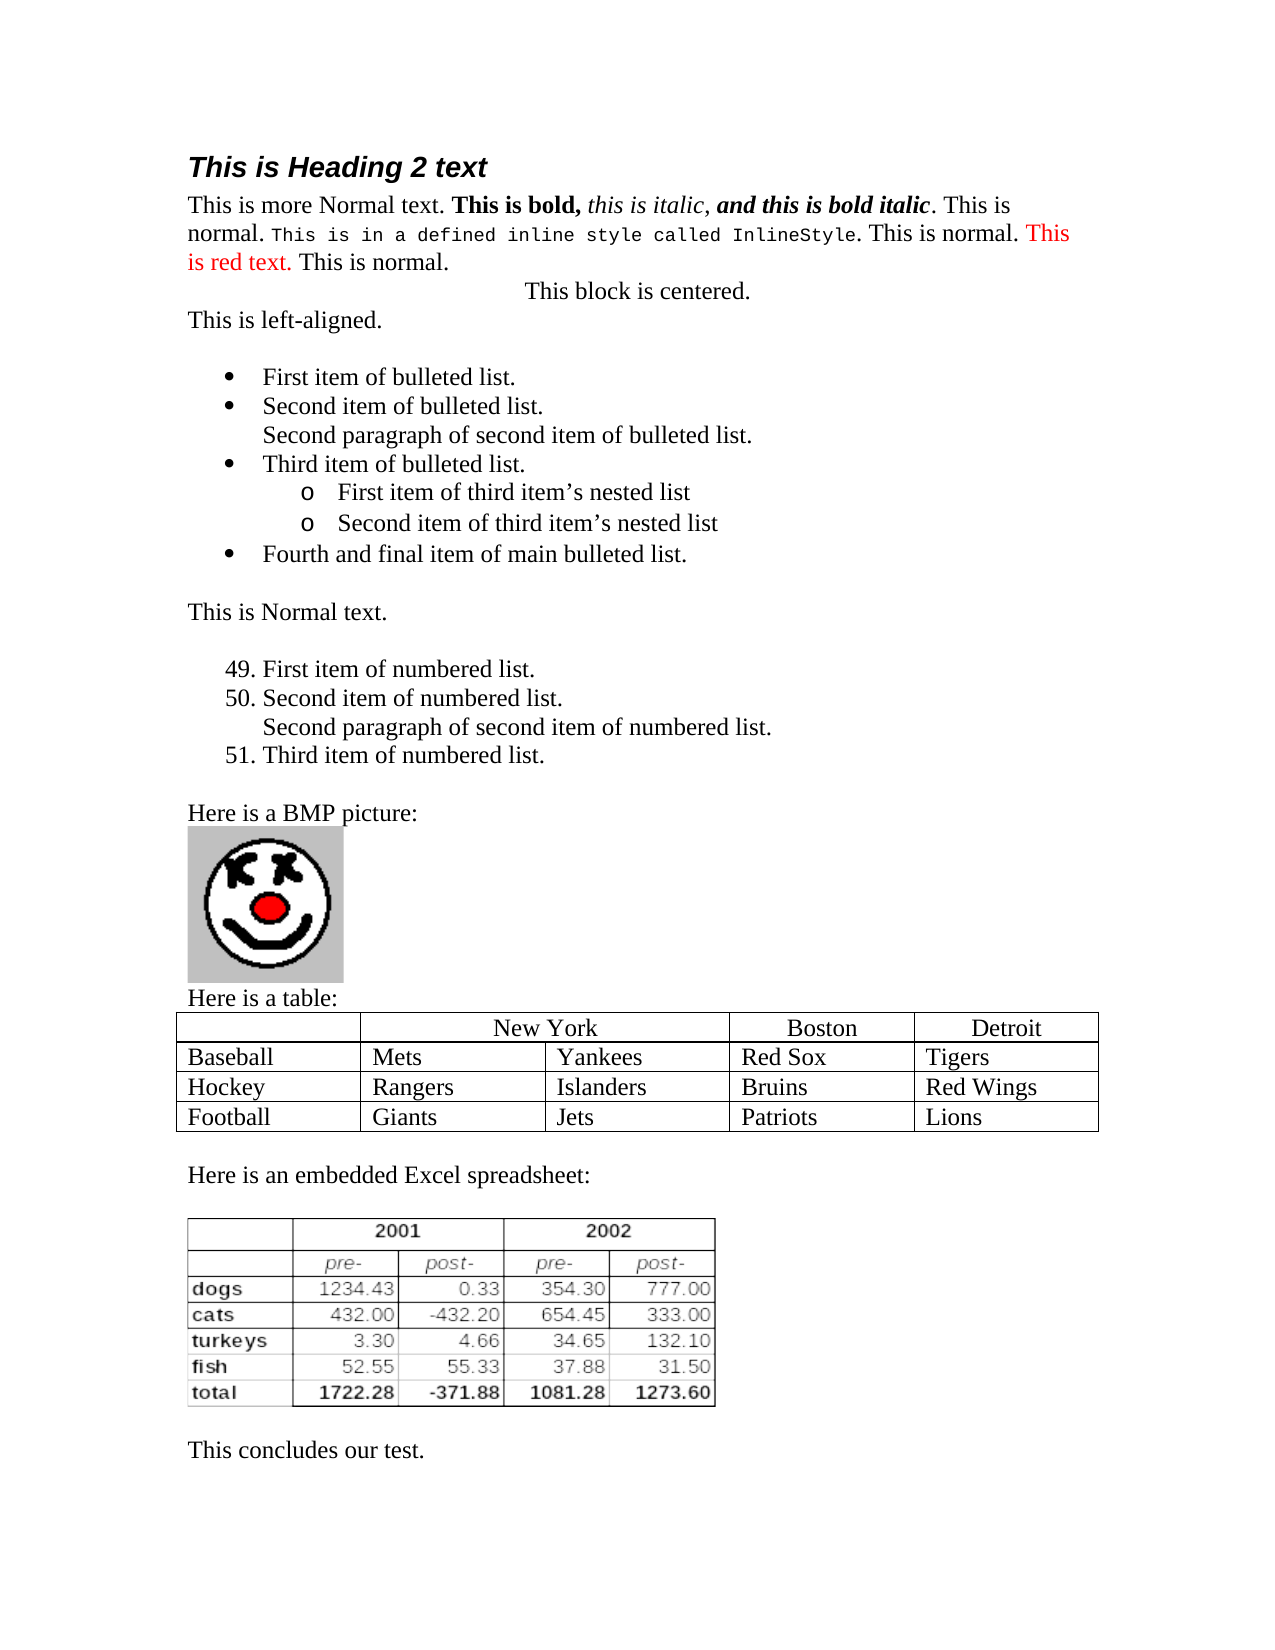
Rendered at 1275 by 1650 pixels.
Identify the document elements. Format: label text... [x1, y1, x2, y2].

list Third item of numbered list. [225, 740, 1087, 769]
table_cell Red Wings [915, 1072, 1098, 1101]
table_cell Football [177, 1102, 360, 1131]
table_header Detroit [915, 1013, 1098, 1041]
table_cell Red Sox [730, 1043, 914, 1071]
text This is Normal text. [187, 597, 1087, 625]
table_cell Baseball [177, 1043, 360, 1071]
list Second item of third item’s nested list [300, 508, 1087, 539]
text Here is a BMP picture: [187, 798, 1087, 827]
table_header [177, 1013, 360, 1041]
list First item of bulleted list. [225, 362, 1087, 391]
table_header New York [361, 1013, 729, 1041]
text This block is centered. [187, 276, 1087, 305]
table_cell Yankees [546, 1043, 729, 1071]
text This is more Normal text. This is bold, this is italic, and this is bold italic. This is normal. This is in a defined inline style called InlineStyle. This is normal. This is red text. This is normal. [187, 190, 1087, 276]
table_cell Patriots [730, 1102, 914, 1131]
text This is left-aligned. [187, 305, 1087, 334]
table_cell Giants [361, 1102, 545, 1131]
table_cell Bruins [730, 1072, 914, 1101]
text This concludes our test. [187, 1435, 1087, 1464]
table_cell Hockey [177, 1072, 360, 1101]
subtitle This is Heading 2 text [187, 150, 1087, 183]
list Second item of bulleted list. [225, 391, 1087, 420]
table_header Boston [730, 1013, 914, 1041]
text Second paragraph of second item of bulleted list. [262, 420, 1087, 449]
table_cell Tigers [915, 1043, 1098, 1071]
table_cell Mets [361, 1043, 545, 1071]
table_cell Jets [546, 1102, 729, 1131]
text Here is an embedded Excel spreadsheet: [187, 1161, 1087, 1189]
list First item of numbered list. [225, 654, 1087, 683]
table_cell Islanders [546, 1072, 729, 1101]
table_cell Lions [915, 1102, 1098, 1131]
list Fourth and final item of main bulleted list. [225, 539, 1087, 568]
picture [187, 826, 344, 983]
table_cell Rangers [361, 1072, 545, 1101]
list First item of third item’s nested list [300, 477, 1087, 508]
list Third item of bulleted list. [225, 449, 1087, 477]
text Here is a table: [187, 983, 1087, 1012]
list Second item of numbered list. [225, 683, 1087, 712]
text Second paragraph of second item of numbered list. [262, 712, 1087, 740]
